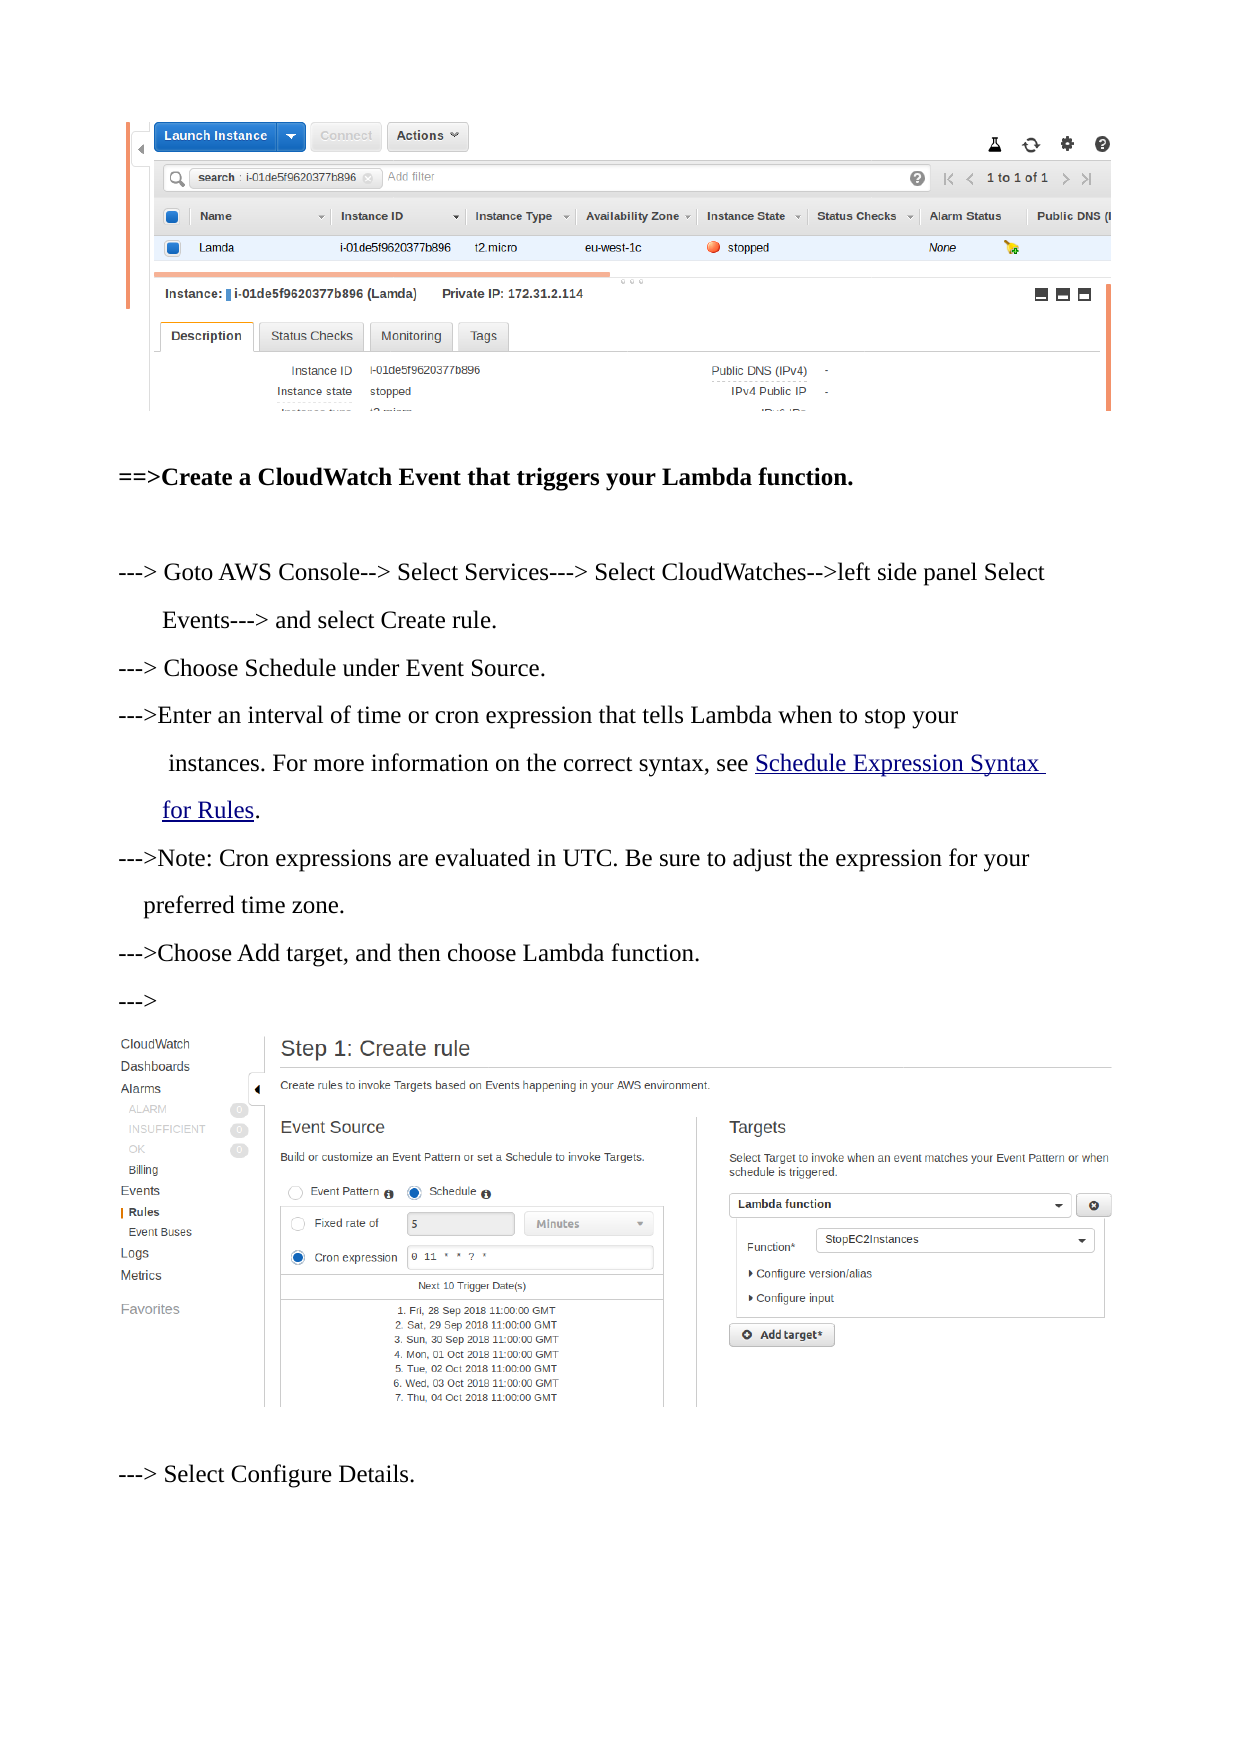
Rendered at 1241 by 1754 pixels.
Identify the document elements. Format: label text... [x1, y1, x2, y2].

text for Rules. [118, 795, 1122, 824]
text preferred time zone. [118, 891, 1122, 919]
text ---> Select Configure Details. [118, 1459, 1122, 1488]
text instances. For more information on the correct syntax, see Schedule Expression Syntax [118, 748, 1122, 777]
picture [118, 1033, 1123, 1407]
text ==>Create a CloudWatch Event that triggers your Lambda function. [118, 462, 1122, 491]
text --->Enter an interval of time or cron expression that tells Lambda when to stop your [118, 700, 1122, 729]
picture [118, 118, 1123, 411]
text ---> [118, 986, 1122, 1014]
text ---> Goto AWS Console--> Select Services---> Select CloudWatches-->left side panel Select [118, 557, 1122, 586]
text Events---> and select Create rule. [118, 605, 1122, 634]
text --->Note: Cron expressions are evaluated in UTC. Be sure to adjust the expression for your [118, 843, 1122, 872]
text ---> Choose Schedule under Event Source. [118, 653, 1122, 681]
text --->Choose Add target, and then choose Lambda function. [118, 938, 1122, 967]
